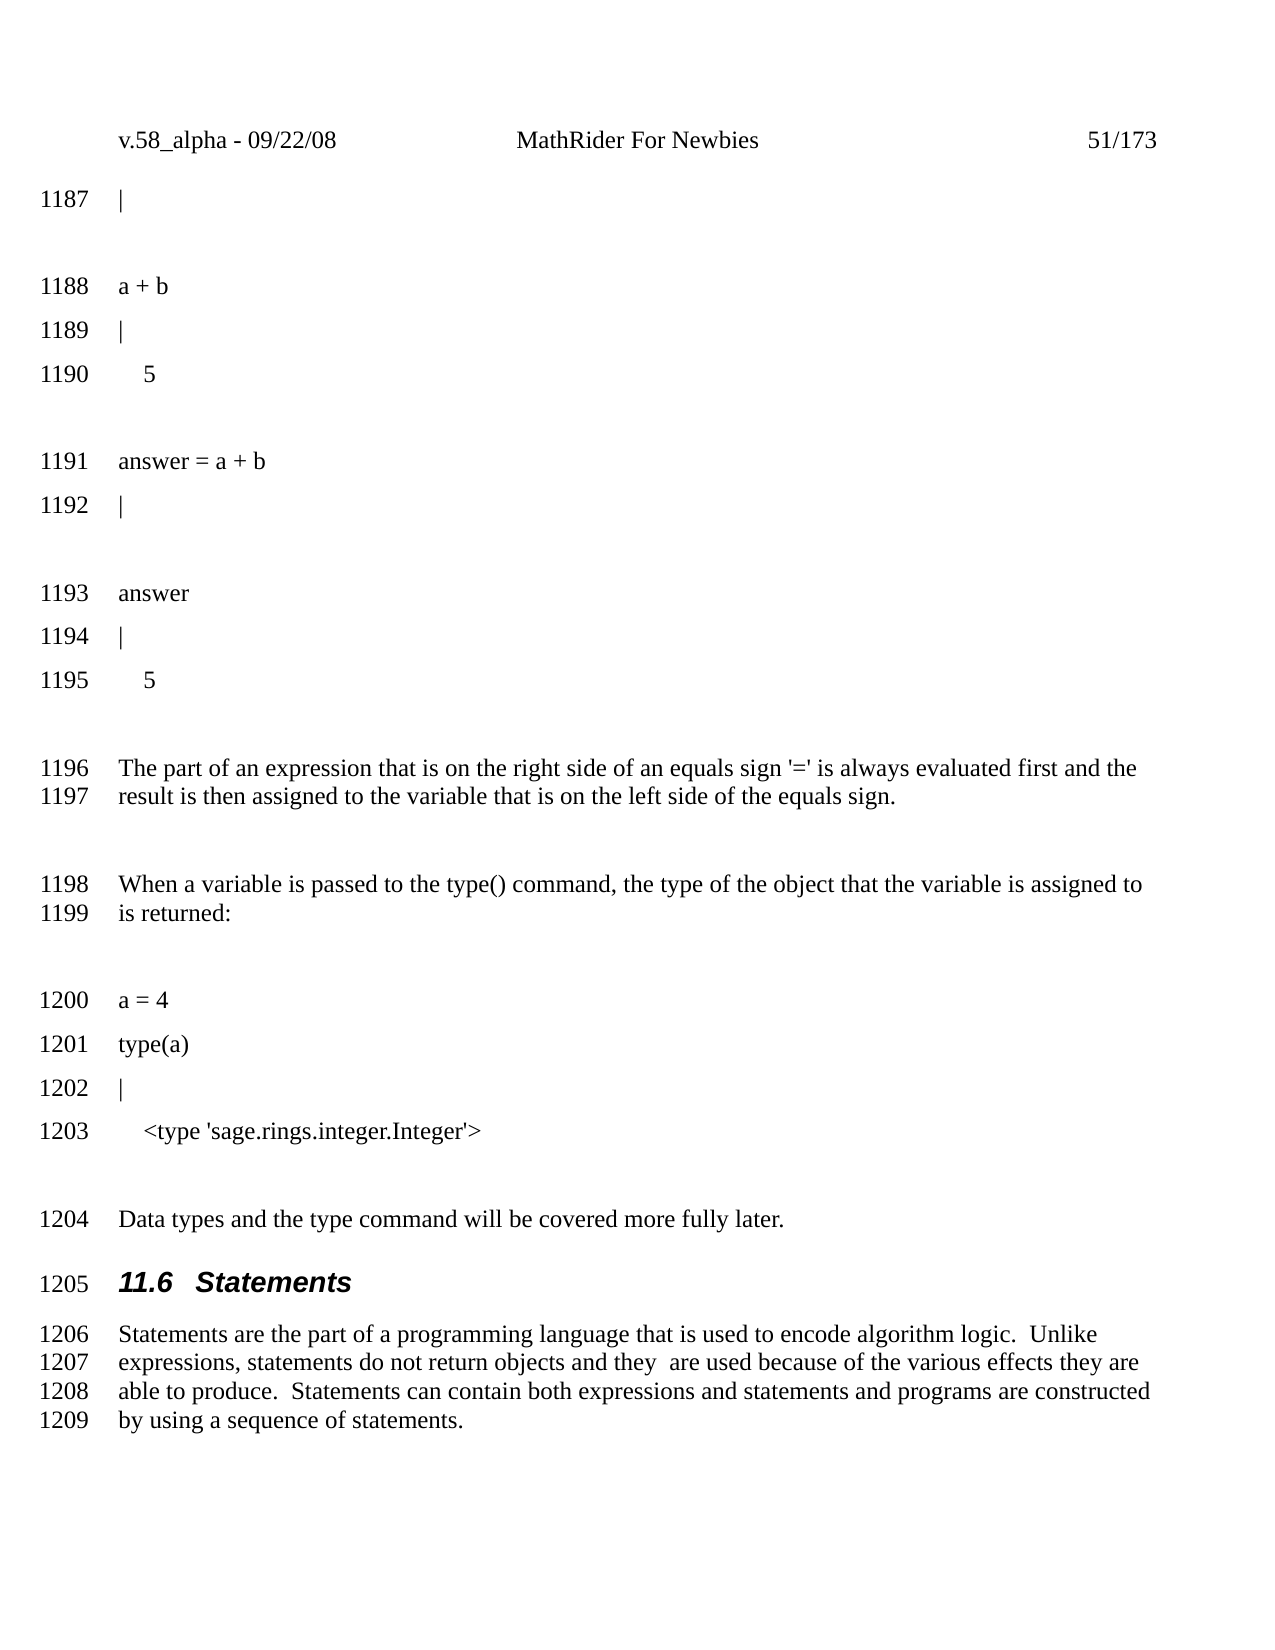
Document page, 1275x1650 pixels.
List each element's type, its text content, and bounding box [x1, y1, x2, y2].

text type(a) [118, 1029, 1157, 1058]
text Data types and the type command will be covered more fully later. [118, 1204, 1157, 1233]
text When a variable is passed to the type() command, the type of the object that the variable is assigned to is returned: [118, 869, 1157, 926]
subtitle Statements [118, 1265, 1157, 1299]
text | [118, 621, 1157, 650]
text | [118, 315, 1157, 344]
text Statements are the part of a programming language that is used to encode algorithm logic. Unlike expressions, statements do not return objects and they are used because of the various effects they are able to produce. Statements can contain both expressions and statements and programs are constructed by using a sequence of statements. [118, 1319, 1157, 1434]
text 5 [118, 665, 1157, 694]
text | [118, 184, 1157, 213]
text answer [118, 578, 1157, 606]
text answer = a + b [118, 446, 1157, 475]
text The part of an expression that is on the right side of an equals sign '=' is always evaluated first and the result is then assigned to the variable that is on the left side of the equals sign. [118, 753, 1157, 810]
text a + b [118, 271, 1157, 300]
text a = 4 [118, 985, 1157, 1014]
text <type 'sage.rings.integer.Integer'> [118, 1116, 1157, 1145]
text | [118, 490, 1157, 519]
text | [118, 1073, 1157, 1101]
text 5 [118, 359, 1157, 388]
